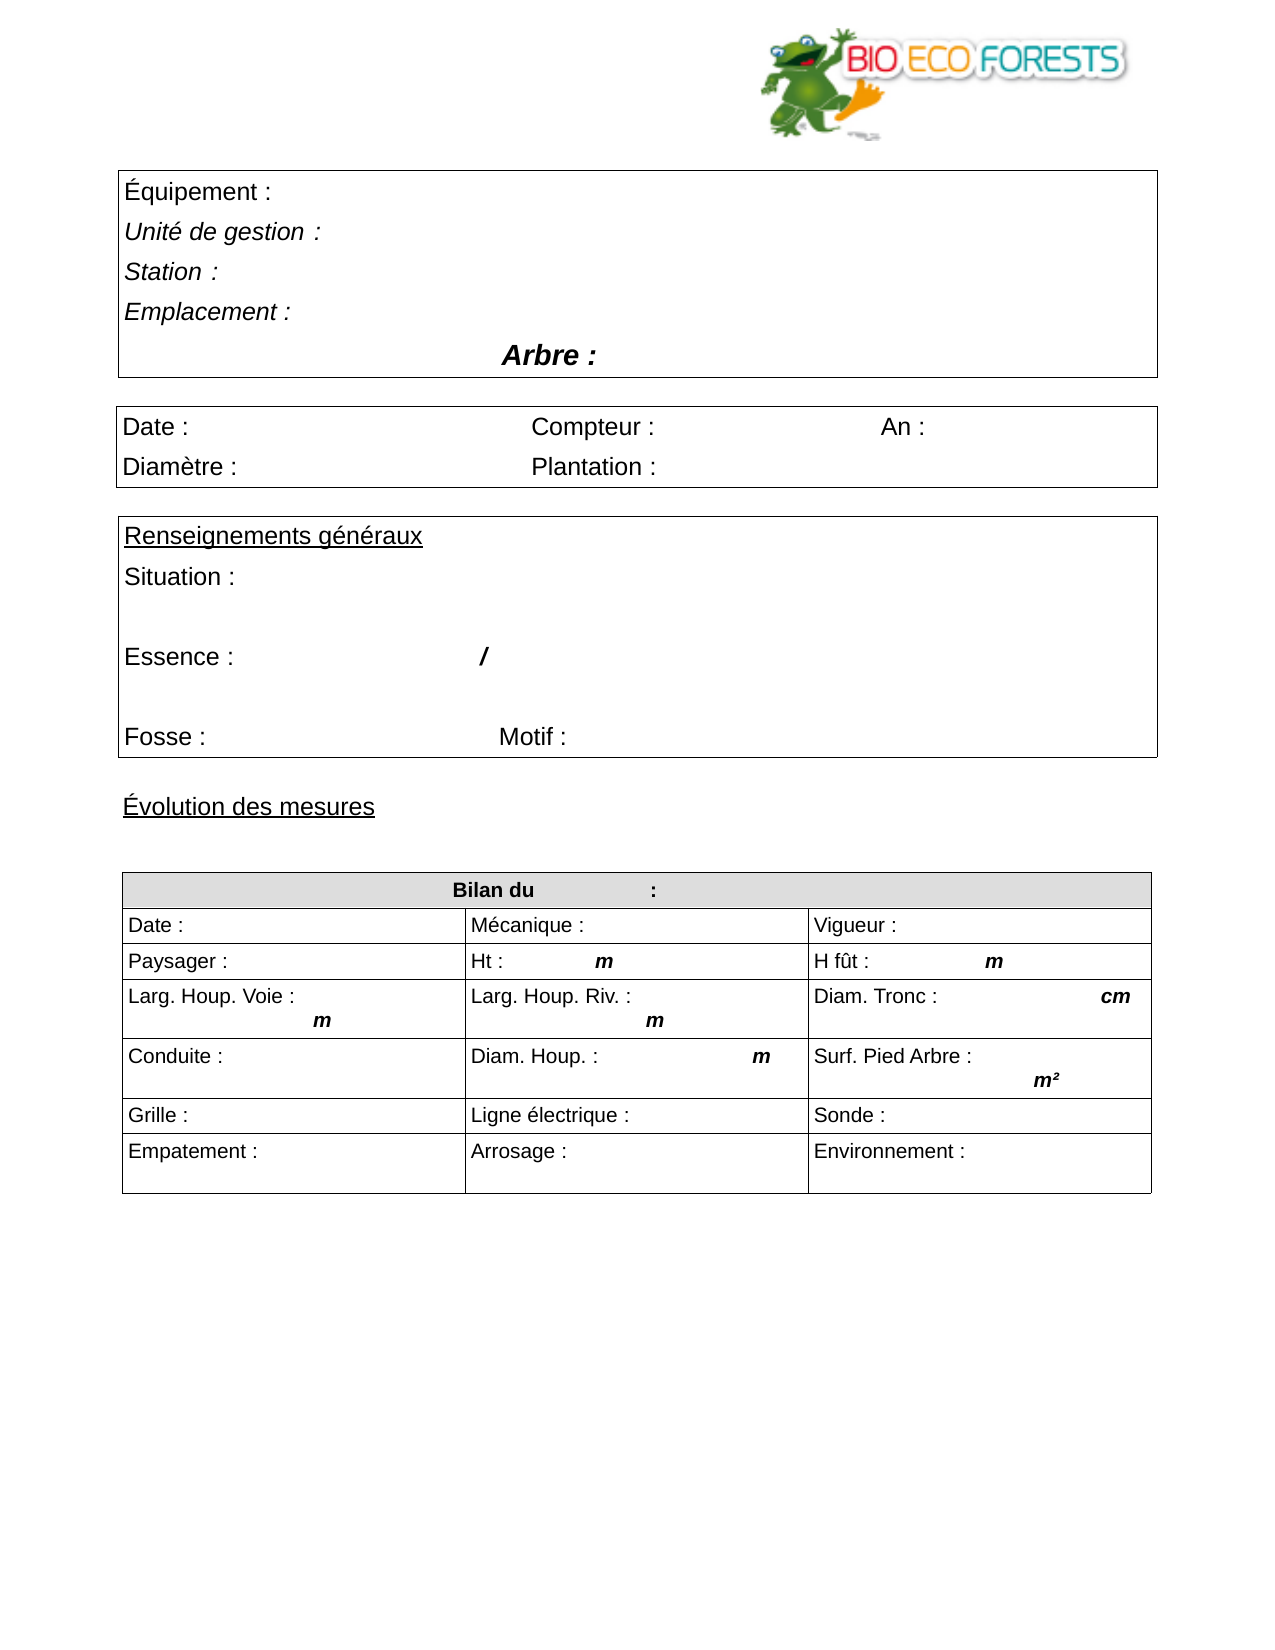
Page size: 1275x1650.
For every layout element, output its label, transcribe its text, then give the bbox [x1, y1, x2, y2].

table_cell Diam. Tronc : <evol.diamtronc> cm [809, 980, 1151, 1038]
table_header An : <arbre.an> [875, 407, 1157, 446]
table_cell Diamètre : <arbre.diametre> [117, 446, 525, 487]
table_cell [116, 866, 1156, 1198]
table_header Compteur : <arbre.compteur> [525, 407, 875, 446]
table_header Équipement : <arbre.equipement.code> [119, 171, 1157, 211]
table_cell Plantation : <arbre.plantation> [525, 446, 1157, 487]
table_cell Unité de gestion : <arbre.ug.code> [119, 211, 1157, 251]
table_cell H fût : <evol.hfut> m [809, 944, 1151, 978]
table_cell Larg. Houp. Riv. : <evol.larghoupriv> m [466, 980, 808, 1038]
table_cell Ligne électrique : <evol.lignelec> [466, 1099, 808, 1133]
table_header Évolution des mesures [116, 786, 1156, 826]
table_cell Vigueur : <evol.vigueur> [809, 909, 1151, 943]
table_cell Surf. Pied Arbre : <evol.surfacepiedarbre> m² [809, 1039, 1151, 1097]
table_cell Emplacement : <arbre.emplacement.code> [119, 292, 1157, 332]
table_cell Ht :<evol.ht> m [466, 944, 808, 978]
table_cell Conduite : <evol.conduite> [123, 1039, 465, 1097]
table_cell </for> [119, 676, 1157, 717]
table_cell Grille : <evol.grille> [123, 1099, 465, 1133]
table_cell <for each="evol in arbre.evolution"> [116, 826, 1156, 866]
table_header Date : <arbre.date> [117, 407, 525, 446]
table_cell Situation : <arbre.situation> [119, 556, 1157, 596]
table_cell Fosse : <arbre.fosse> [119, 717, 493, 757]
table_cell Empatement : <evol.empmat> [123, 1134, 465, 1192]
table_header [493, 517, 1157, 556]
table_cell Arrosage : <evol.arrosage> [466, 1134, 808, 1192]
table_cell </for> [116, 1198, 1156, 1238]
table_cell Diam. Houp. : <evol.diamhoup> m [466, 1039, 808, 1097]
table_cell Date : <evol.date> [123, 909, 465, 943]
table_cell Sonde : <evol.sonde> [809, 1099, 1151, 1133]
table_cell Arbre : <arbre.code> [119, 332, 1157, 377]
table_cell Larg. Houp. Voie : <evol.larghoupvoie> m [123, 980, 465, 1038]
table_cell Station : <arbre.station.code> [119, 251, 1157, 292]
table_header Renseignements généraux [119, 517, 493, 556]
table_cell Motif : <arbre.motif> [493, 717, 1157, 757]
picture [760, 28, 1134, 141]
table_cell <for each="taxon in arbre.essence"> [119, 596, 1157, 636]
table_header Bilan du <evol.date> : <evol.bilan.name> [123, 873, 1151, 907]
table_cell Paysager : <evol.paysager.name> [123, 944, 465, 978]
table_cell Essence : <taxon.nom_complet> / <taxon.nom_vern> [119, 636, 1157, 676]
table_cell Mécanique : <evol.mecanique> [466, 909, 808, 943]
table_cell Environnement : <evol.environnement> [809, 1134, 1151, 1192]
